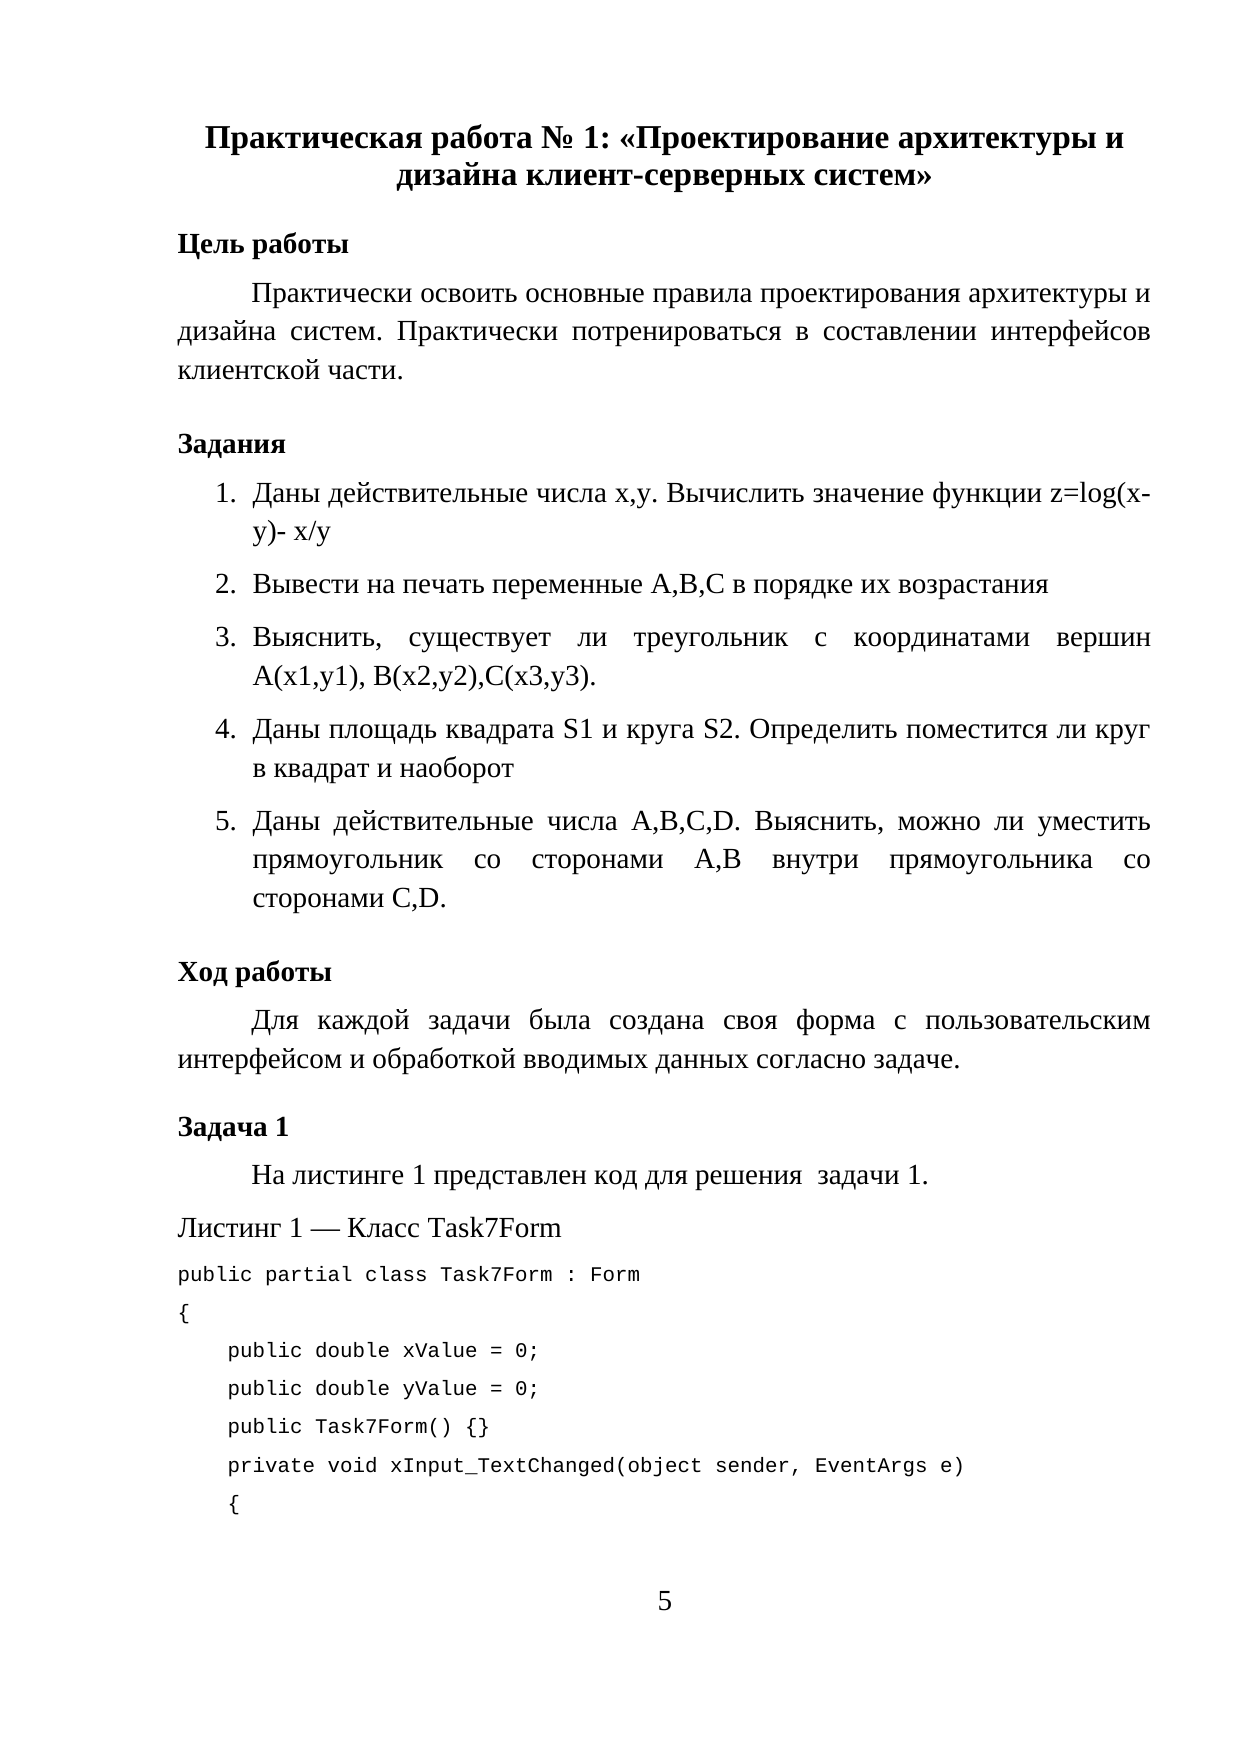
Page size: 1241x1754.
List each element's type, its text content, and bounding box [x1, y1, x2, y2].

subtitle Задания [177, 426, 1152, 459]
text public partial class Task7Form : Form [177, 1264, 1152, 1287]
list Даны действительные числа x,y. Вычислить значение функции z=log(x-y)- x/y [215, 475, 1152, 547]
text public Task7Form() {} [177, 1417, 1152, 1440]
text Для каждой задачи была создана своя форма с пользовательским интерфейсом и обработкой вводимых данных согласно задаче. [177, 1002, 1152, 1074]
text public double yValue = 0; [177, 1378, 1152, 1402]
subtitle Ход работы [177, 954, 1152, 987]
subtitle Задача 1 [177, 1109, 1152, 1142]
subtitle Практическая работа № 1: «Проектирование архитектуры и дизайна клиент-серверных систем» [177, 118, 1152, 193]
text { [177, 1302, 1152, 1326]
list Вывести на печать переменные А,В,С в порядке их возрастания [215, 566, 1152, 600]
list Выяснить, существует ли треугольник с координатами вершин А(x1,y1), В(x2,y2),C(x3,y3). [215, 619, 1152, 692]
text private void xInput_TextChanged(object sender, EventArgs e) [177, 1455, 1152, 1478]
text Листинг 1 — Класс Task7Form [177, 1211, 1152, 1244]
list Даны действительные числа А,В,С,D. Выяснить, можно ли уместить прямоугольник со сторонами А,В внутри прямоугольника со сторонами C,D. [215, 803, 1152, 913]
text На листинге 1 представлен код для решения задачи 1. [177, 1157, 1152, 1191]
subtitle Цель работы [177, 226, 1152, 260]
text Практически освоить основные правила проектирования архитектуры и дизайна систем. Практически потренироваться в составлении интерфейсов клиентской части. [177, 275, 1152, 386]
text public double xValue = 0; [177, 1340, 1152, 1364]
text { [177, 1493, 1152, 1517]
list Даны площадь квадрата S1 и круга S2. Определить поместится ли круг в квадрат и наоборот [215, 711, 1152, 783]
